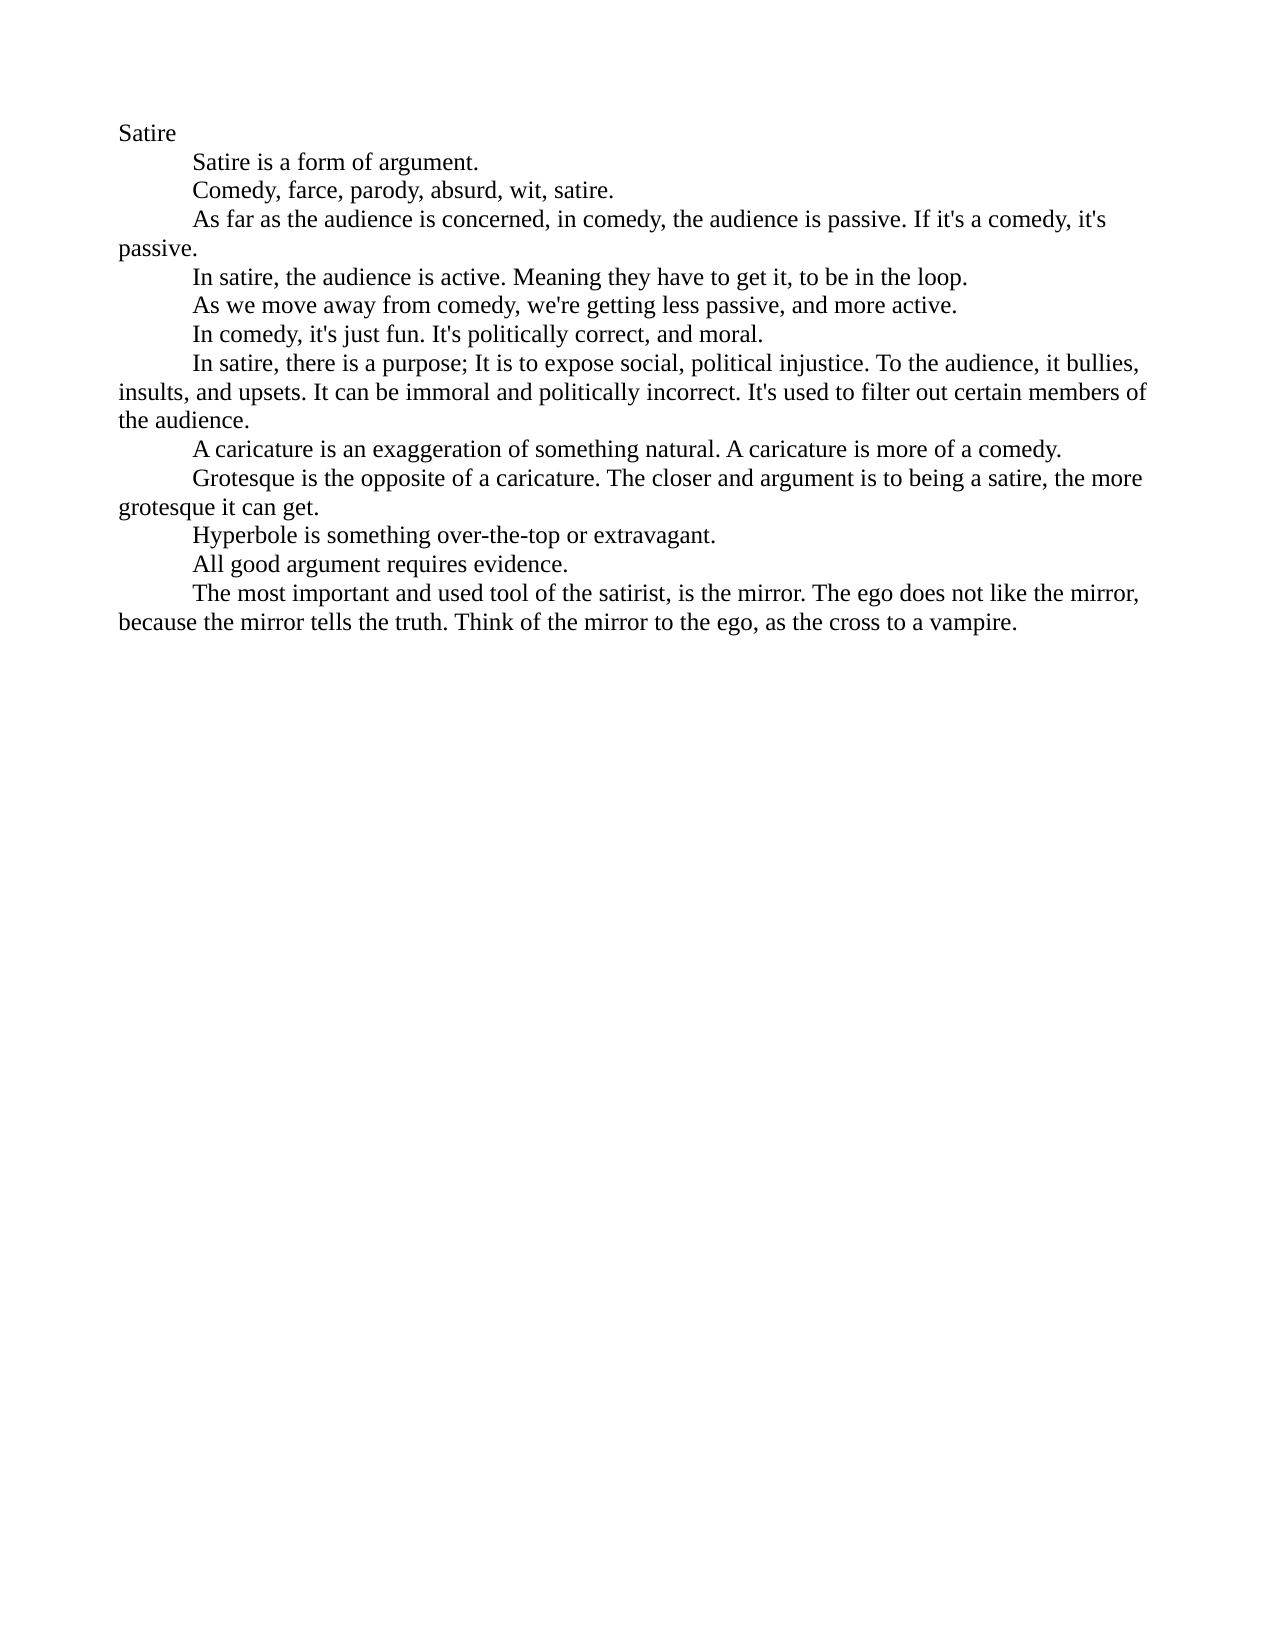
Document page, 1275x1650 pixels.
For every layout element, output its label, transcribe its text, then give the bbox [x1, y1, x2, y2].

text Hyperbole is something over-the-top or extravagant. [118, 521, 1157, 549]
text As we move away from comedy, we're getting less passive, and more active. [118, 291, 1157, 319]
text Comedy, farce, parody, absurd, wit, satire. [118, 176, 1157, 204]
text As far as the audience is concerned, in comedy, the audience is passive. If it's a comedy, it's passive. [118, 204, 1157, 262]
text The most important and used tool of the satirist, is the mirror. The ego does not like the mirror, because the mirror tells the truth. Think of the mirror to the ego, as the cross to a vampire. [118, 578, 1157, 636]
text In satire, the audience is active. Meaning they have to get it, to be in the loop. [118, 262, 1157, 291]
text In comedy, it's just fun. It's politically correct, and moral. [118, 319, 1157, 348]
text Satire [118, 118, 1157, 147]
text All good argument requires evidence. [118, 549, 1157, 578]
text In satire, there is a purpose; It is to expose social, political injustice. To the audience, it bullies, insults, and upsets. It can be immoral and politically incorrect. It's used to filter out certain members of the audience. [118, 348, 1157, 434]
text Satire is a form of argument. [118, 147, 1157, 176]
text A caricature is an exaggeration of something natural. A caricature is more of a comedy. [118, 434, 1157, 463]
text Grotesque is the opposite of a caricature. The closer and argument is to being a satire, the more grotesque it can get. [118, 463, 1157, 521]
